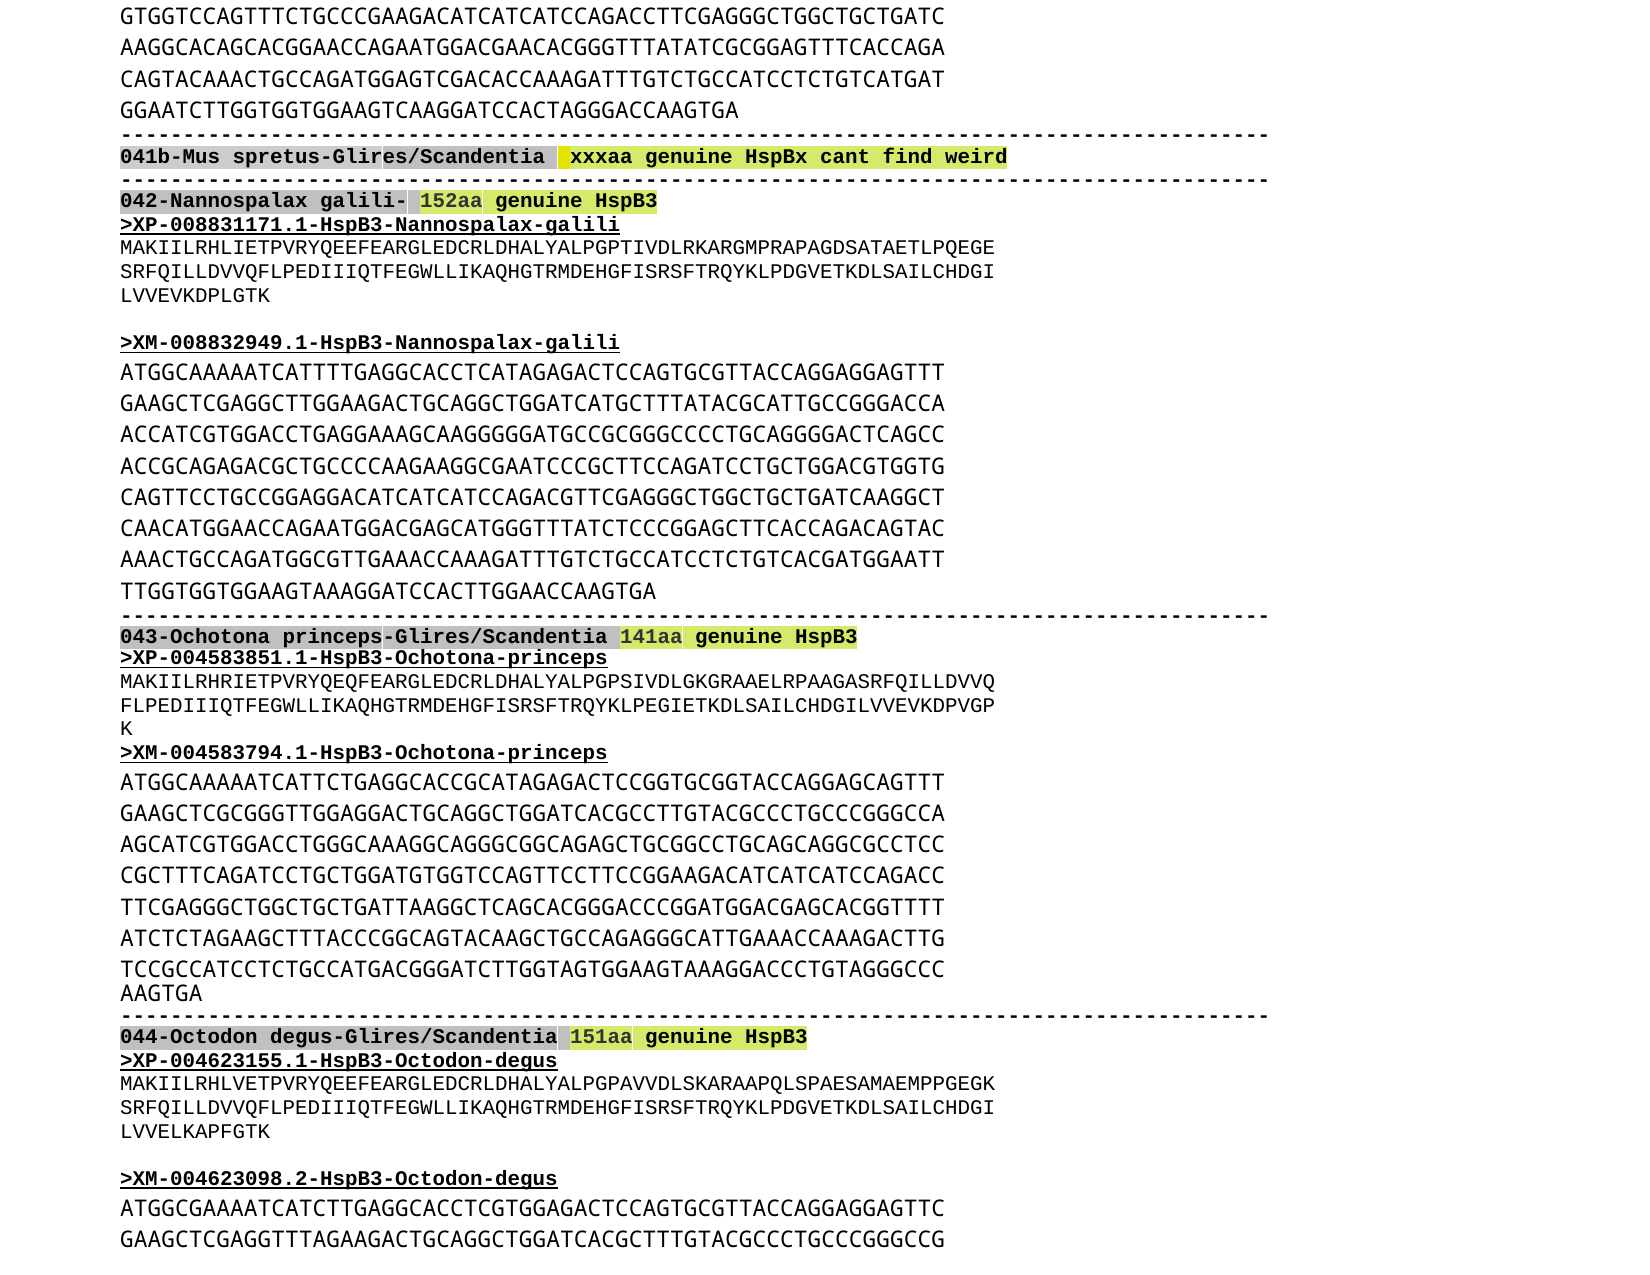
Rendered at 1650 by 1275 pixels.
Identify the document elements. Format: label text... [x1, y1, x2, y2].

text 043-Ochotona princeps-Glires/Scandentia 141aa genuine HspB3 [120, 627, 1337, 647]
text 042-Nannospalax galili- 152aa genuine HspB3 [120, 190, 1337, 214]
text >XM-004583794.1-HspB3-Ochotona-princeps [120, 742, 1535, 766]
text ATGGCGAAAATCATCTTGAGGCACCTCGTGGAGACTCCAGTGCGTTACCAGGAGGAGTTC [120, 1192, 1535, 1223]
text >XP-004583851.1-HspB3-Ochotona-princeps [120, 647, 1535, 671]
text -------------------------------------------------------------------------------------------- [120, 125, 1337, 146]
text 041b-Mus spretus-Glires/Scandentia xxxaa genuine HspBx cant find weird [120, 146, 1507, 169]
text ACCGCAGAGACGCTGCCCCAAGAAGGCGAATCCCGCTTCCAGATCCTGCTGGACGTGGTG [120, 449, 1535, 481]
text GAAGCTCGAGGCTTGGAAGACTGCAGGCTGGATCATGCTTTATACGCATTGCCGGGACCA [120, 387, 1535, 418]
text ATCTCTAGAAGCTTTACCCGGCAGTACAAGCTGCCAGAGGGCATTGAAACCAAAGACTTG [120, 922, 1535, 953]
text ATGGCAAAAATCATTCTGAGGCACCGCATAGAGACTCCGGTGCGGTACCAGGAGCAGTTT [120, 766, 1535, 797]
text SRFQILLDVVQFLPEDIIIQTFEGWLLIKAQHGTRMDEHGFISRSFTRQYKLPDGVETKDLSAILCHDGI [120, 1097, 1535, 1121]
text GAAGCTCGAGGTTTAGAAGACTGCAGGCTGGATCACGCTTTGTACGCCCTGCCCGGGCCG [120, 1223, 1535, 1254]
text -------------------------------------------------------------------------------------------- [120, 169, 1337, 190]
text MAKIILRHLVETPVRYQEEFEARGLEDCRLDHALYALPGPAVVDLSKARAAPQLSPAESAMAEMPPGEGK [120, 1073, 1535, 1097]
text MAKIILRHLIETPVRYQEEFEARGLEDCRLDHALYALPGPTIVDLRKARGMPRAPAGDSATAETLPQEGE [120, 238, 1535, 261]
text AAGTGA [120, 984, 1337, 1005]
text >XP-004623155.1-HspB3-Octodon-degus [120, 1050, 1535, 1073]
text >XP-008831171.1-HspB3-Nannospalax-galili [120, 214, 1535, 238]
text -------------------------------------------------------------------------------------------- [120, 1005, 1337, 1026]
text ACCATCGTGGACCTGAGGAAAGCAAGGGGGATGCCGCGGGCCCCTGCAGGGGACTCAGCC [120, 418, 1535, 449]
text GTGGTCCAGTTTCTGCCCGAAGACATCATCATCCAGACCTTCGAGGGCTGGCTGCTGATC [120, 0, 1535, 31]
text GGAATCTTGGTGGTGGAAGTCAAGGATCCACTAGGGACCAAGTGA [120, 94, 1337, 125]
text AGCATCGTGGACCTGGGCAAAGGCAGGGCGGCAGAGCTGCGGCCTGCAGCAGGCGCCTCC [120, 828, 1535, 859]
text AAGGCACAGCACGGAACCAGAATGGACGAACACGGGTTTATATCGCGGAGTTTCACCAGA [120, 31, 1535, 62]
text K [120, 718, 1535, 742]
text CGCTTTCAGATCCTGCTGGATGTGGTCCAGTTCCTTCCGGAAGACATCATCATCCAGACC [120, 859, 1535, 891]
text LVVEVKDPLGTK [120, 285, 1535, 308]
text SRFQILLDVVQFLPEDIIIQTFEGWLLIKAQHGTRMDEHGFISRSFTRQYKLPDGVETKDLSAILCHDGI [120, 261, 1535, 285]
text CAACATGGAACCAGAATGGACGAGCATGGGTTTATCTCCCGGAGCTTCACCAGACAGTAC [120, 512, 1535, 543]
text LVVELKAPFGTK [120, 1121, 1535, 1144]
text TTCGAGGGCTGGCTGCTGATTAAGGCTCAGCACGGGACCCGGATGGACGAGCACGGTTTT [120, 891, 1535, 922]
text >XM-008832949.1-HspB3-Nannospalax-galili [120, 332, 1535, 356]
text CAGTTCCTGCCGGAGGACATCATCATCCAGACGTTCGAGGGCTGGCTGCTGATCAAGGCT [120, 481, 1535, 512]
text >XM-004623098.2-HspB3-Octodon-degus [120, 1168, 1535, 1192]
text TTGGTGGTGGAAGTAAAGGATCCACTTGGAACCAAGTGA [120, 574, 1337, 606]
text TCCGCCATCCTCTGCCATGACGGGATCTTGGTAGTGGAAGTAAAGGACCCTGTAGGGCCC [120, 953, 1535, 984]
text AAACTGCCAGATGGCGTTGAAACCAAAGATTTGTCTGCCATCCTCTGTCACGATGGAATT [120, 543, 1535, 574]
text -------------------------------------------------------------------------------------------- [120, 606, 1337, 627]
text FLPEDIIIQTFEGWLLIKAQHGTRMDEHGFISRSFTRQYKLPEGIETKDLSAILCHDGILVVEVKDPVGP [120, 695, 1535, 718]
text MAKIILRHRIETPVRYQEQFEARGLEDCRLDHALYALPGPSIVDLGKGRAAELRPAAGASRFQILLDVVQ [120, 671, 1535, 695]
text ATGGCAAAAATCATTTTGAGGCACCTCATAGAGACTCCAGTGCGTTACCAGGAGGAGTTT [120, 356, 1535, 387]
text 044-Octodon degus-Glires/Scandentia 151aa genuine HspB3 [120, 1026, 1327, 1050]
text GAAGCTCGCGGGTTGGAGGACTGCAGGCTGGATCACGCCTTGTACGCCCTGCCCGGGCCA [120, 797, 1535, 828]
text CAGTACAAACTGCCAGATGGAGTCGACACCAAAGATTTGTCTGCCATCCTCTGTCATGAT [120, 62, 1535, 94]
